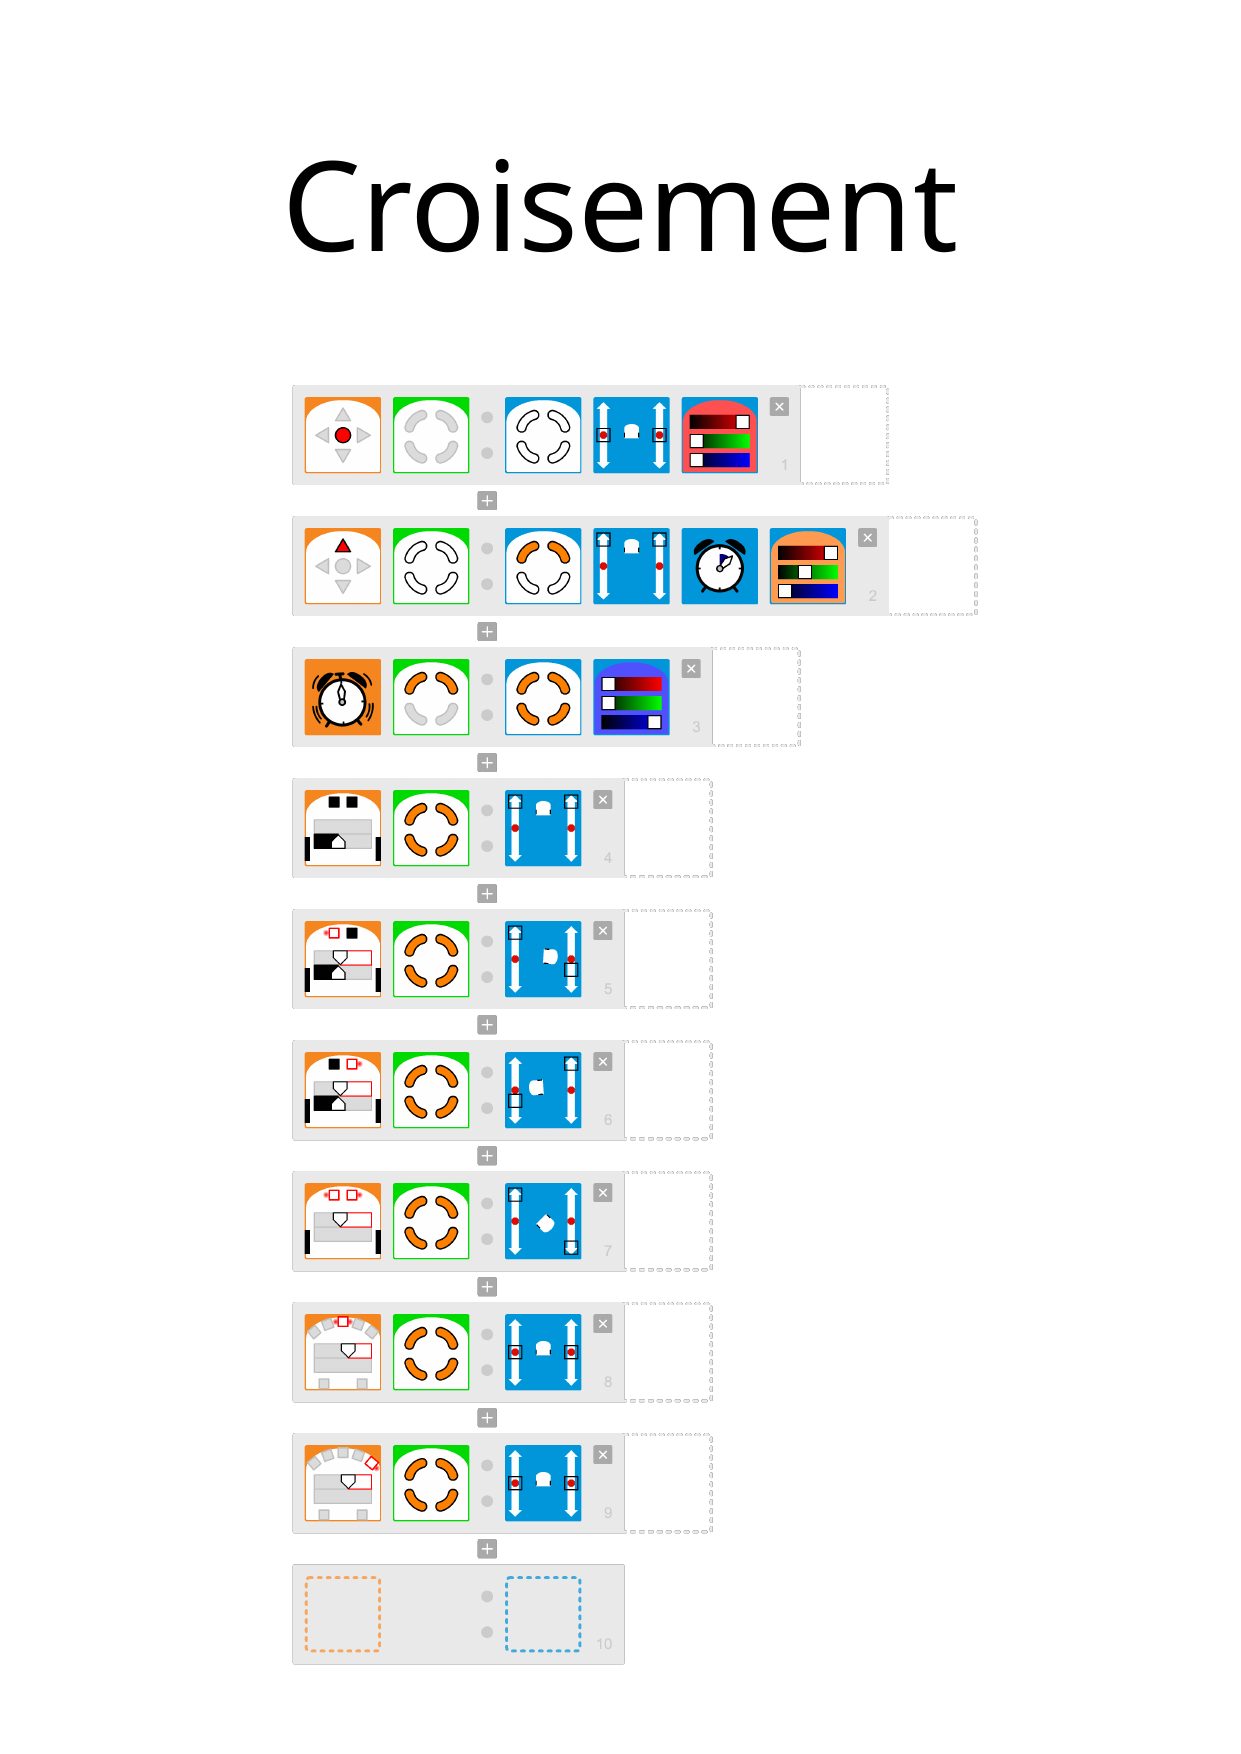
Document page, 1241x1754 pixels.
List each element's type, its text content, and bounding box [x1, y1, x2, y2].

picture [240, 373, 1001, 1723]
text Croisement [118, 118, 1122, 288]
